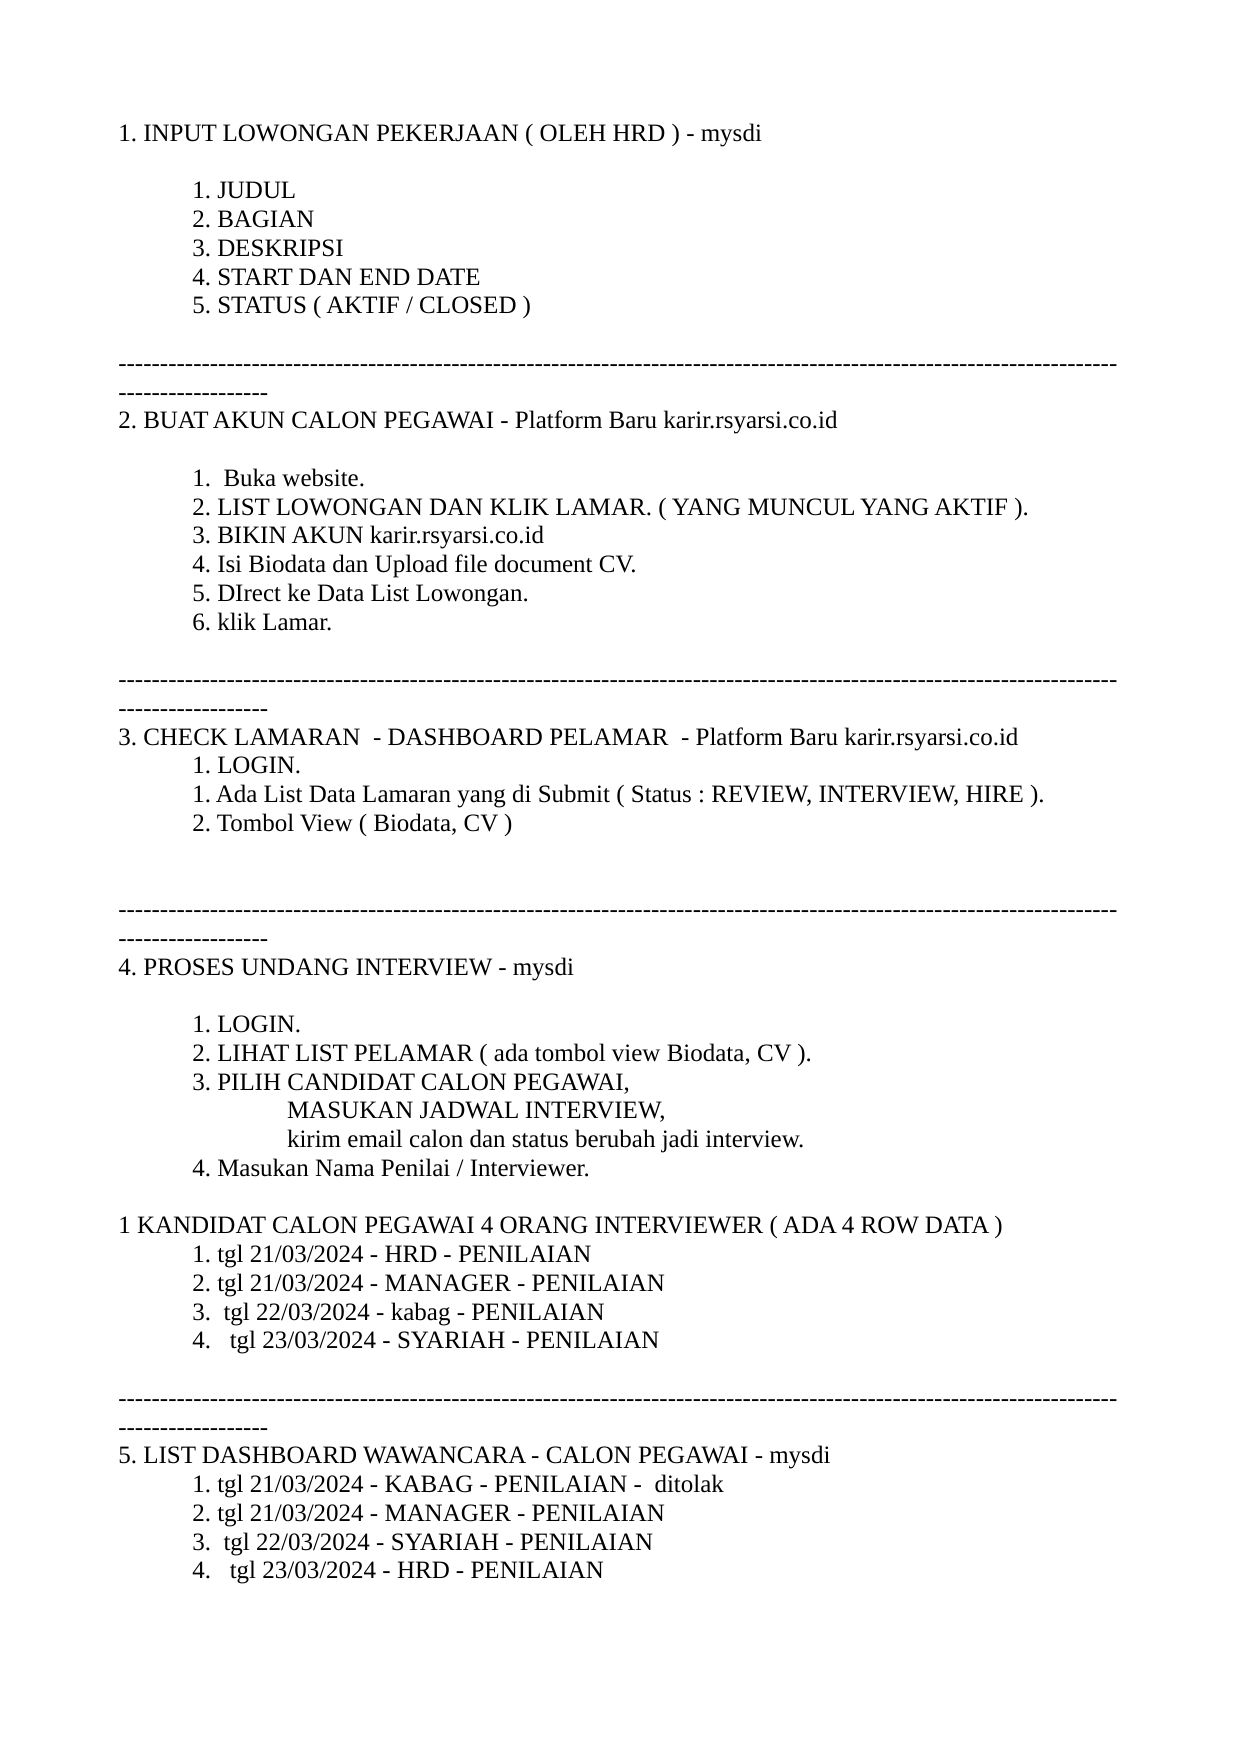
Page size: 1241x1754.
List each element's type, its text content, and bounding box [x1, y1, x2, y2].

text 3. tgl 22/03/2024 - kabag - PENILAIAN [118, 1297, 1122, 1326]
text 1. tgl 21/03/2024 - KABAG - PENILAIAN - ditolak [118, 1469, 1122, 1498]
text ------------------------------------------------------------------------------------------------------------------------------------------ [118, 1383, 1122, 1441]
text 2. Tombol View ( Biodata, CV ) [118, 808, 1122, 837]
text 2. BUAT AKUN CALON PEGAWAI - Platform Baru karir.rsyarsi.co.id [118, 406, 1122, 434]
text 1. LOGIN. [118, 1009, 1122, 1038]
text 4. tgl 23/03/2024 - SYARIAH - PENILAIAN [118, 1326, 1122, 1354]
text 1. tgl 21/03/2024 - HRD - PENILAIAN [118, 1239, 1122, 1268]
text 4. PROSES UNDANG INTERVIEW - mysdi [118, 952, 1122, 981]
text 3. CHECK LAMARAN - DASHBOARD PELAMAR - Platform Baru karir.rsyarsi.co.id [118, 722, 1122, 751]
text 3. DESKRIPSI [118, 233, 1122, 262]
text 5. LIST DASHBOARD WAWANCARA - CALON PEGAWAI - mysdi [118, 1441, 1122, 1469]
text 1. Ada List Data Lamaran yang di Submit ( Status : REVIEW, INTERVIEW, HIRE ). [118, 779, 1122, 808]
text 2. tgl 21/03/2024 - MANAGER - PENILAIAN [118, 1498, 1122, 1527]
text 5. DIrect ke Data List Lowongan. [118, 578, 1122, 607]
text 1. JUDUL [118, 176, 1122, 204]
text MASUKAN JADWAL INTERVIEW, [118, 1096, 1122, 1124]
text 2. LIHAT LIST PELAMAR ( ada tombol view Biodata, CV ). [118, 1038, 1122, 1067]
text 1 KANDIDAT CALON PEGAWAI 4 ORANG INTERVIEWER ( ADA 4 ROW DATA ) [118, 1211, 1122, 1239]
text 1. LOGIN. [118, 751, 1122, 779]
text ------------------------------------------------------------------------------------------------------------------------------------------ [118, 348, 1122, 406]
text 5. STATUS ( AKTIF / CLOSED ) [118, 291, 1122, 319]
text 3. PILIH CANDIDAT CALON PEGAWAI, [118, 1067, 1122, 1096]
text ------------------------------------------------------------------------------------------------------------------------------------------ [118, 894, 1122, 952]
text 4. START DAN END DATE [118, 262, 1122, 291]
text 3. BIKIN AKUN karir.rsyarsi.co.id [118, 521, 1122, 549]
text 1. INPUT LOWONGAN PEKERJAAN ( OLEH HRD ) - mysdi [118, 118, 1122, 147]
text ------------------------------------------------------------------------------------------------------------------------------------------ [118, 664, 1122, 722]
text 2. LIST LOWONGAN DAN KLIK LAMAR. ( YANG MUNCUL YANG AKTIF ). [118, 492, 1122, 521]
text 3. tgl 22/03/2024 - SYARIAH - PENILAIAN [118, 1527, 1122, 1556]
text 4. tgl 23/03/2024 - HRD - PENILAIAN [118, 1556, 1122, 1584]
text 2. tgl 21/03/2024 - MANAGER - PENILAIAN [118, 1268, 1122, 1297]
text 2. BAGIAN [118, 204, 1122, 233]
text 4. Isi Biodata dan Upload file document CV. [118, 549, 1122, 578]
text 4. Masukan Nama Penilai / Interviewer. [118, 1153, 1122, 1182]
text 6. klik Lamar. [118, 607, 1122, 636]
text 1. Buka website. [118, 463, 1122, 492]
text kirim email calon dan status berubah jadi interview. [118, 1124, 1122, 1153]
